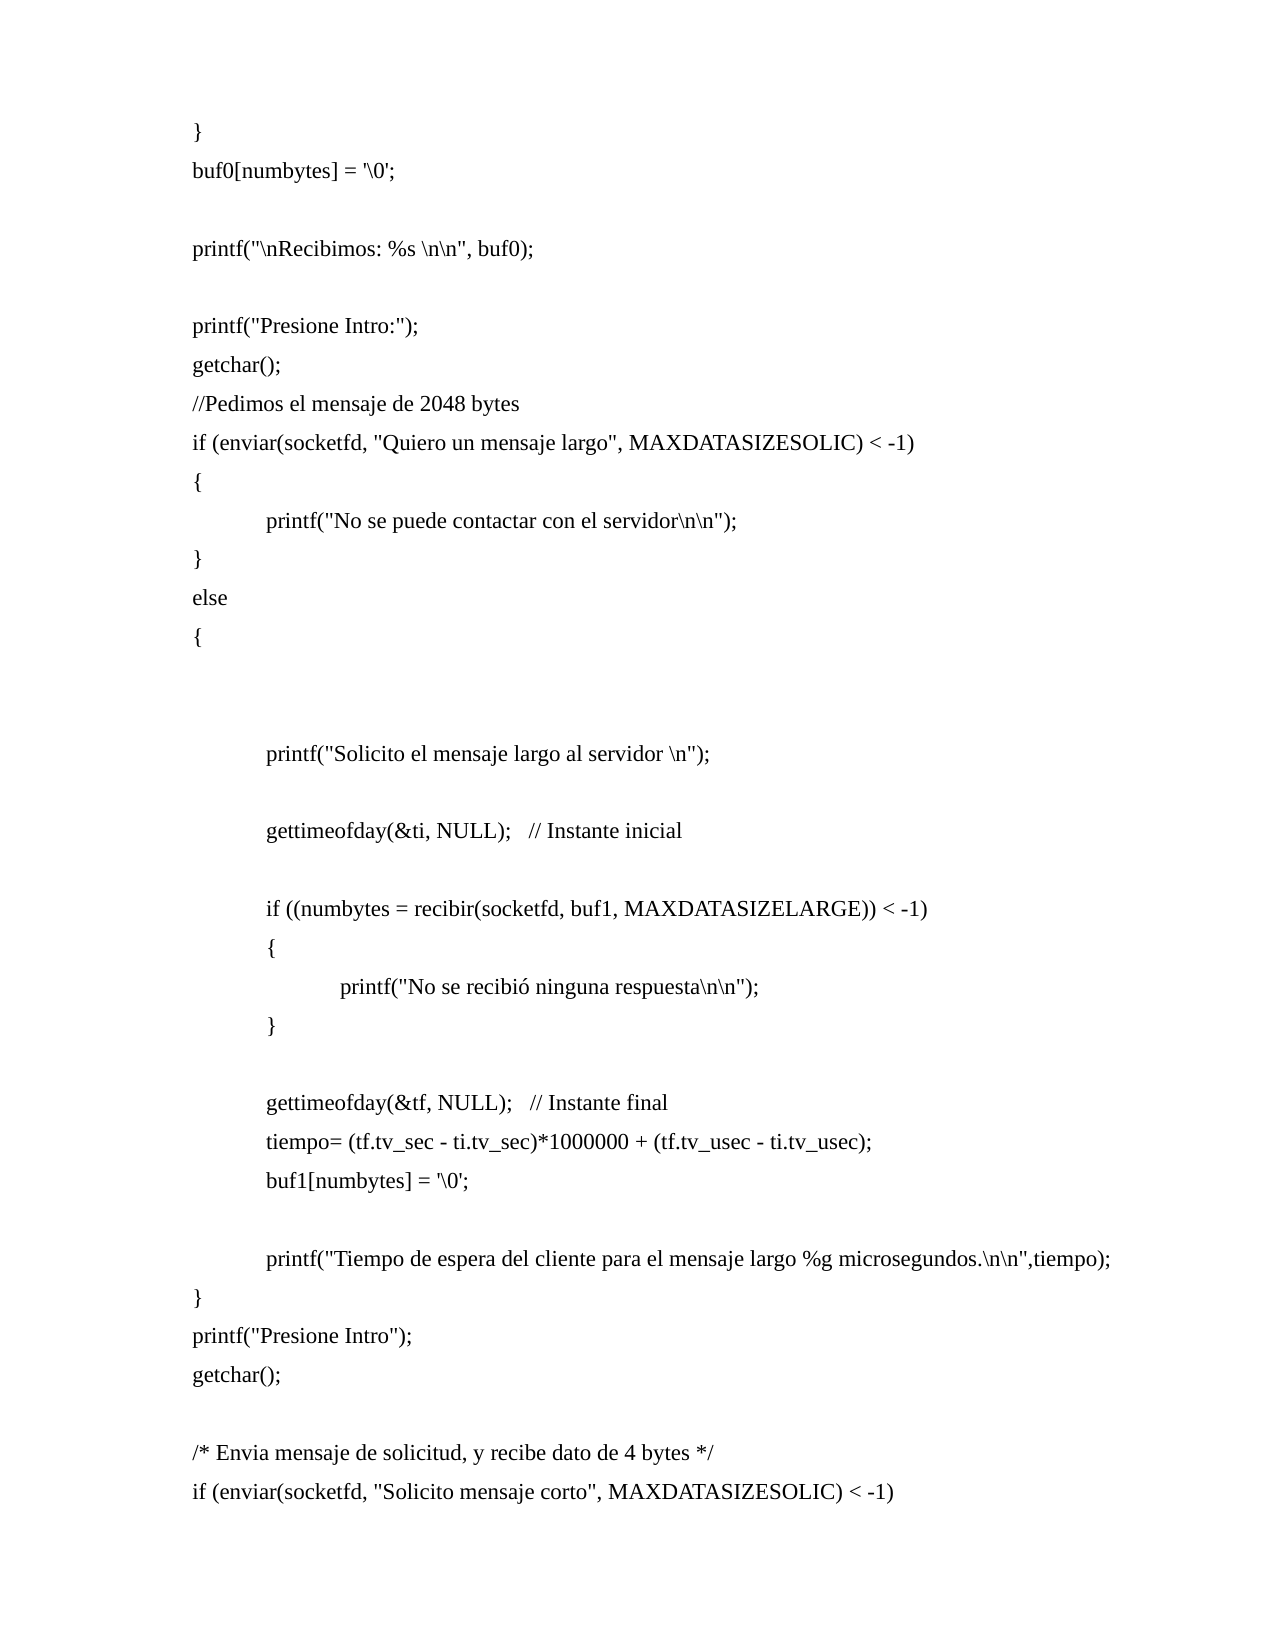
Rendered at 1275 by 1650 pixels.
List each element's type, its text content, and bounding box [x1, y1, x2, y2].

text /* Envia mensaje de solicitud, y recibe dato de 4 bytes */ [118, 1439, 1157, 1466]
text getchar(); [118, 1361, 1157, 1388]
text printf("Tiempo de espera del cliente para el mensaje largo %g microsegundos.\n\n",tiempo); [118, 1245, 1157, 1271]
text buf0[numbytes] = '\0'; [118, 157, 1157, 183]
text printf("No se puede contactar con el servidor\n\n"); [118, 507, 1157, 533]
text } [118, 118, 1157, 144]
text } [118, 1284, 1157, 1310]
text printf("Presione Intro"); [118, 1323, 1157, 1349]
text printf("\nRecibimos: %s \n\n", buf0); [118, 235, 1157, 261]
text printf("Solicito el mensaje largo al servidor \n"); [118, 740, 1157, 766]
text if (enviar(socketfd, "Quiero un mensaje largo", MAXDATASIZESOLIC) < -1) [118, 429, 1157, 455]
text printf("No se recibió ninguna respuesta\n\n"); [118, 973, 1157, 999]
text gettimeofday(&tf, NULL); // Instante final [118, 1089, 1157, 1116]
text { [118, 468, 1157, 494]
text if ((numbytes = recibir(socketfd, buf1, MAXDATASIZELARGE)) < -1) [118, 895, 1157, 922]
text { [118, 934, 1157, 960]
text { [118, 623, 1157, 649]
text } [118, 546, 1157, 572]
text buf1[numbytes] = '\0'; [118, 1167, 1157, 1193]
text printf("Presione Intro:"); [118, 312, 1157, 339]
text else [118, 584, 1157, 611]
text } [118, 1012, 1157, 1038]
text gettimeofday(&ti, NULL); // Instante inicial [118, 817, 1157, 844]
text tiempo= (tf.tv_sec - ti.tv_sec)*1000000 + (tf.tv_usec - ti.tv_usec); [118, 1128, 1157, 1155]
text //Pedimos el mensaje de 2048 bytes [118, 390, 1157, 416]
text if (enviar(socketfd, "Solicito mensaje corto", MAXDATASIZESOLIC) < -1) [118, 1478, 1157, 1504]
text getchar(); [118, 351, 1157, 378]
